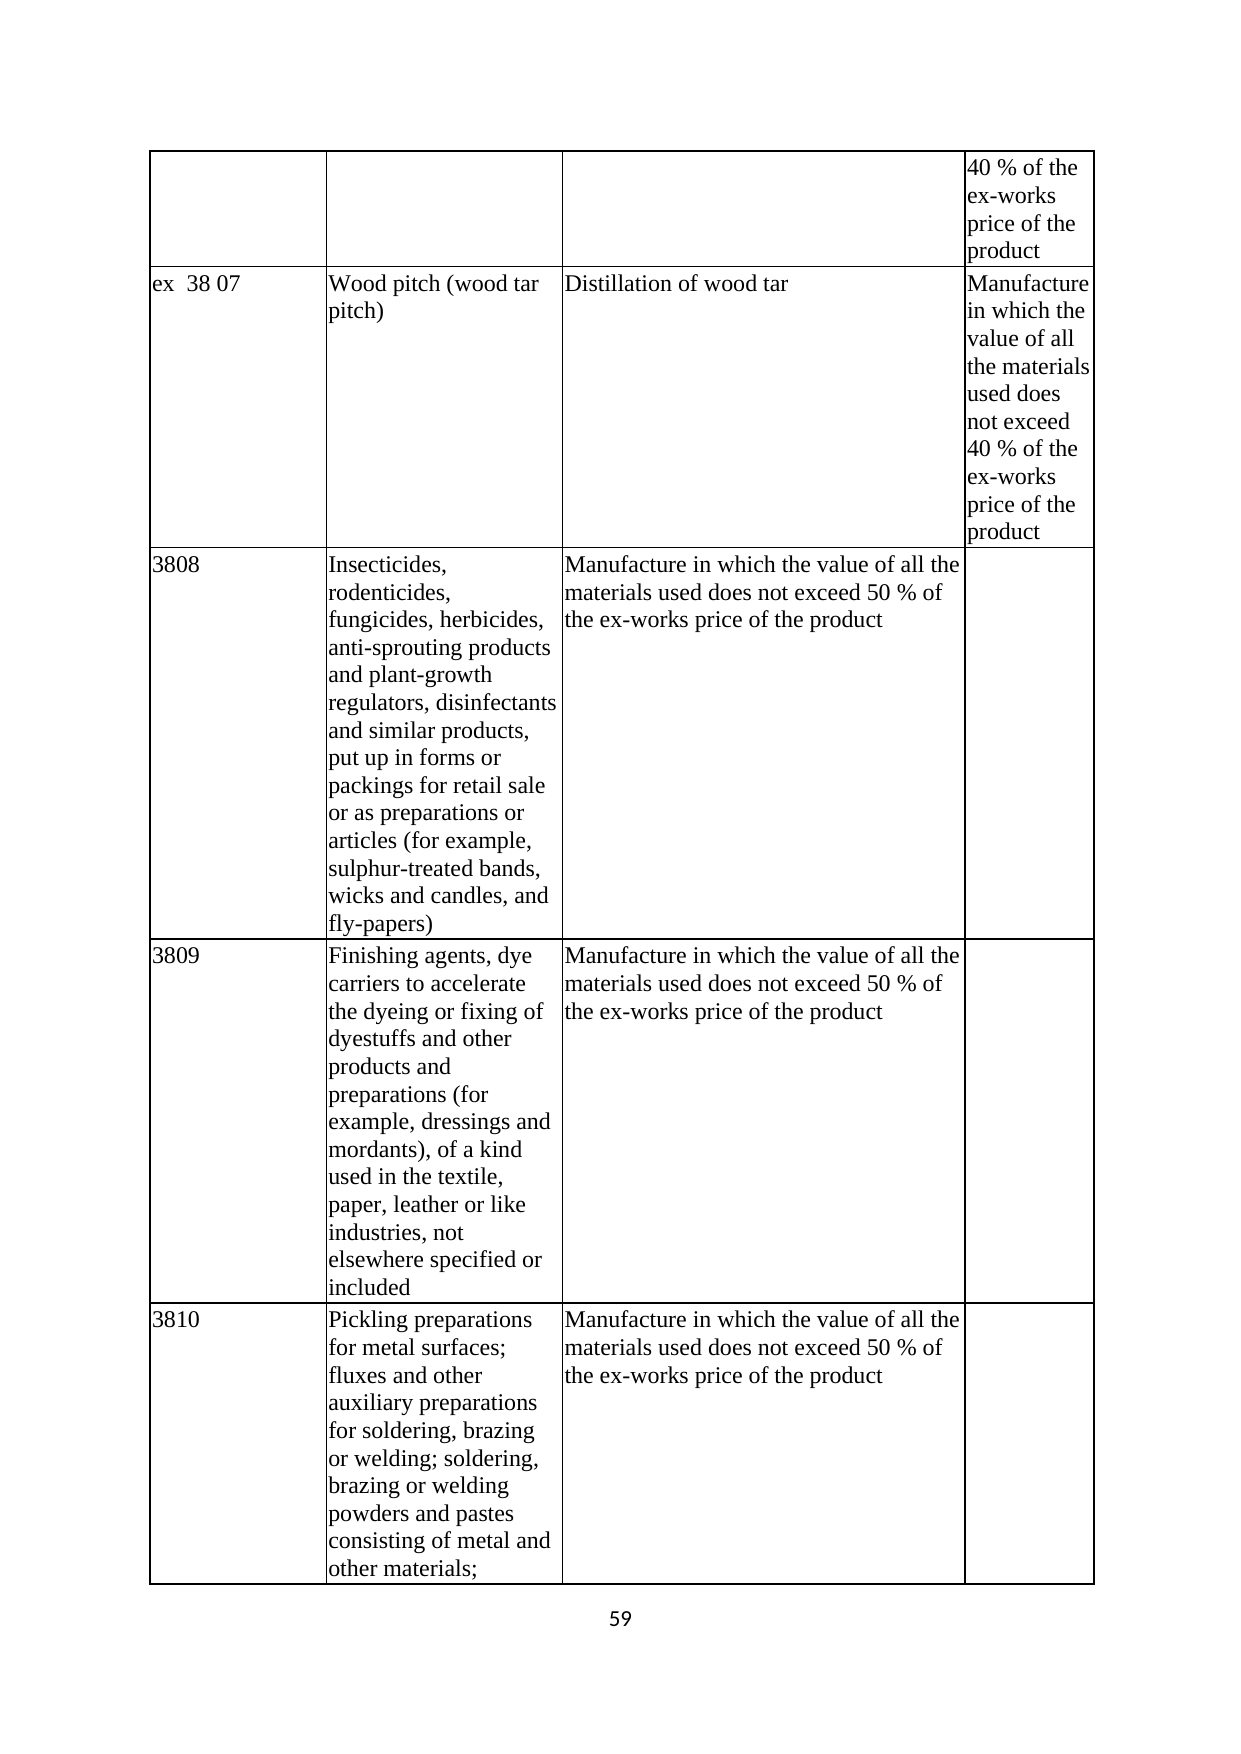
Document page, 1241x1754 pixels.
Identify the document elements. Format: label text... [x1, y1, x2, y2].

table_cell [966, 1304, 1093, 1583]
table_cell Manufacture in which the value of all the materials used does not exceed 40 % of the ex-works price of the product [966, 267, 1093, 547]
table_cell 3808 [151, 548, 326, 938]
table_cell Manufacture in which the value of all the materials used does not exceed 50 % of the ex-works price of the product [563, 940, 964, 1302]
table_cell 3809 [151, 940, 326, 1302]
table_cell [151, 152, 326, 266]
table_cell ex 38 07 [151, 267, 326, 547]
table_cell 40 % of the ex-works price of the product [966, 152, 1093, 266]
table_cell Wood pitch (wood tar pitch) [327, 267, 562, 547]
table_cell [563, 152, 964, 266]
table_cell Finishing agents, dye carriers to accelerate the dyeing or fixing of dyestuffs and other products and preparations (for example, dressings and mordants), of a kind used in the textile, paper, leather or like industries, not elsewhere specified or included [327, 940, 562, 1302]
table_cell Manufacture in which the value of all the materials used does not exceed 50 % of the ex-works price of the product [563, 1304, 964, 1583]
table_cell 3810 [151, 1304, 326, 1583]
table_cell Manufacture in which the value of all the materials used does not exceed 50 % of the ex-works price of the product [563, 548, 964, 938]
table_cell [327, 152, 562, 266]
table_cell Pickling preparations for metal surfaces; fluxes and other auxiliary preparations for soldering, brazing or welding; soldering, brazing or welding powders and pastes consisting of metal and other materials; [327, 1304, 562, 1583]
table_cell Insecticides, rodenticides, fungicides, herbicides, anti-sprouting products and plant-growth regulators, disinfectants and similar products, put up in forms or packings for retail sale or as preparations or articles (for example, sulphur-treated bands, wicks and candles, and fly-papers) [327, 548, 562, 938]
table_cell Distillation of wood tar [563, 267, 964, 547]
table_cell [966, 548, 1093, 938]
table_cell [966, 940, 1093, 1302]
